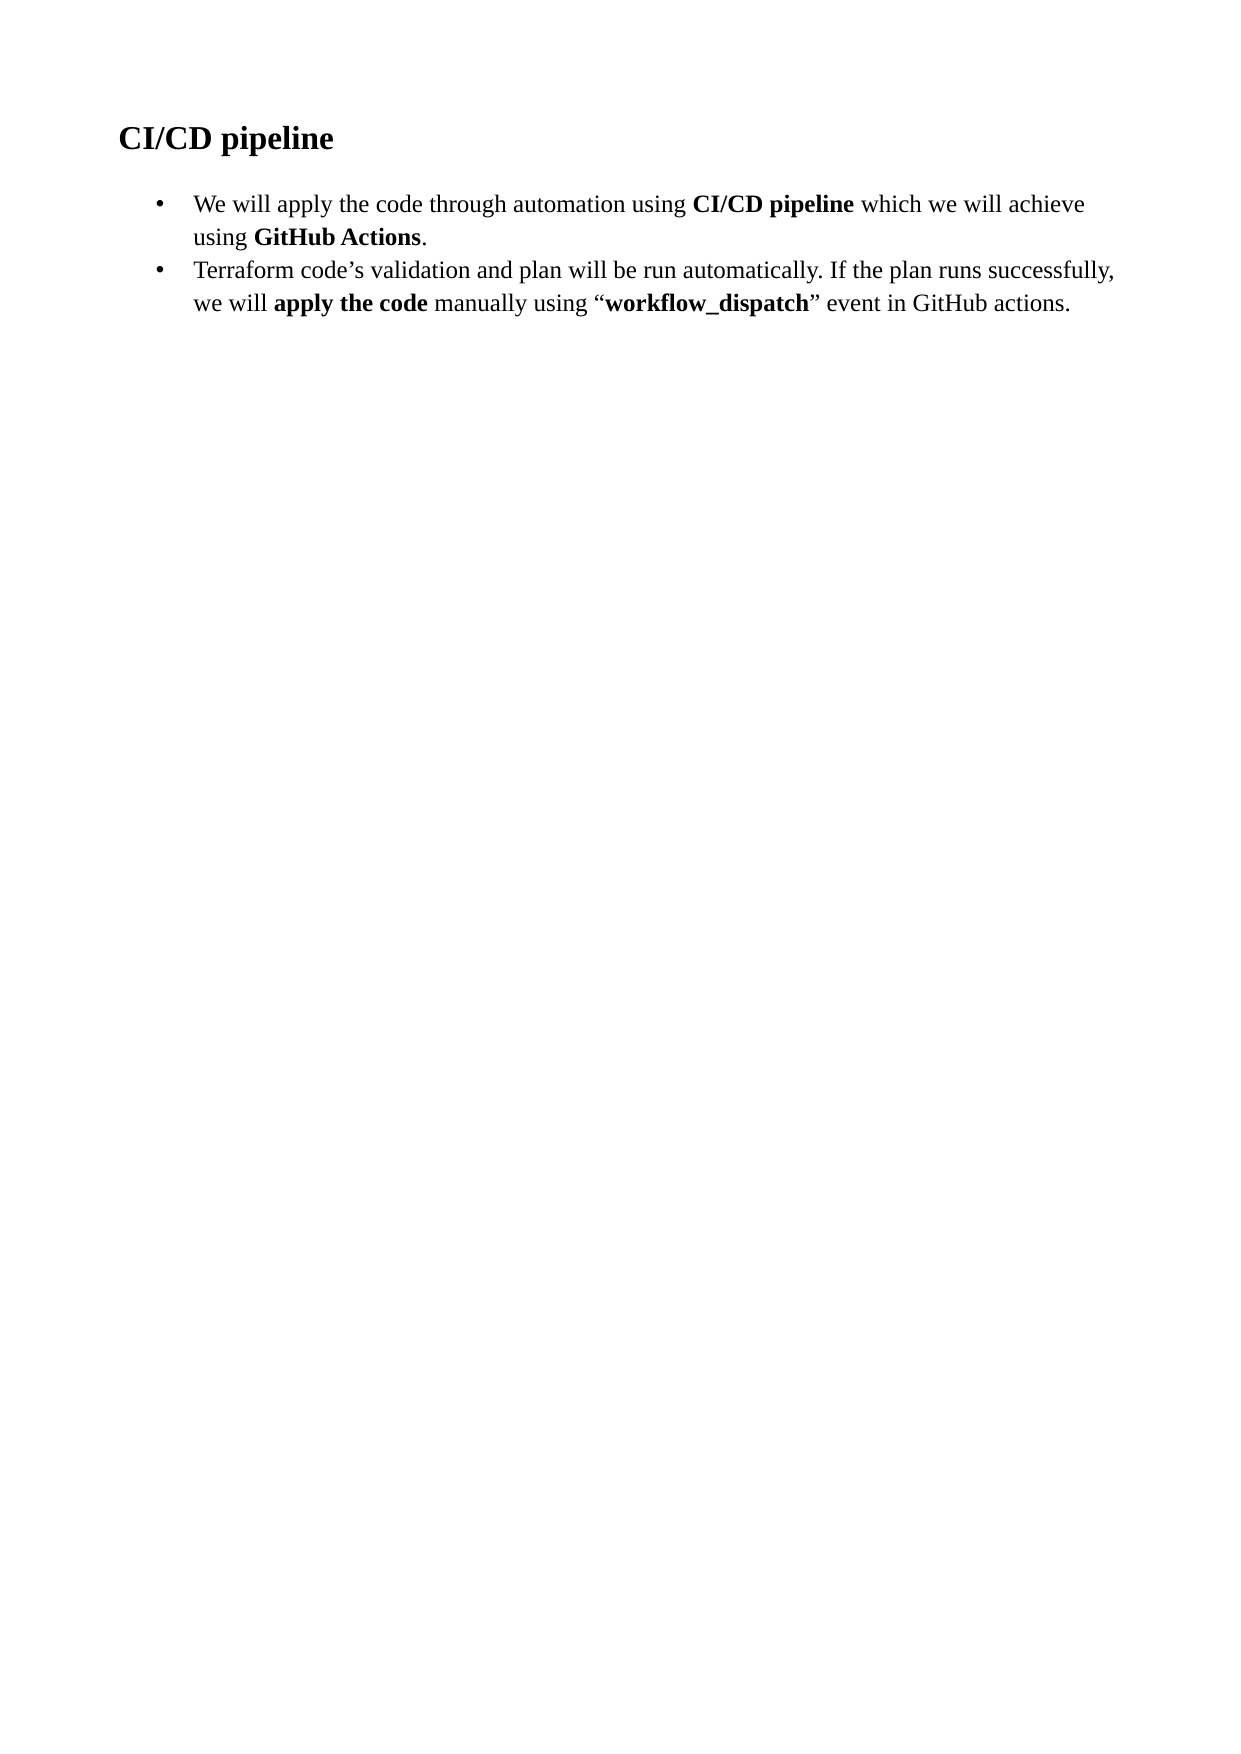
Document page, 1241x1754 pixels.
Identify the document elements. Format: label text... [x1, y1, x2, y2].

list Terraform code’s validation and plan will be run automatically. If the plan runs successfully, we will apply the code manually using “workflow_dispatch” event in GitHub actions. [156, 256, 1122, 317]
text CI/CD pipeline [118, 118, 1122, 156]
list We will apply the code through automation using CI/CD pipeline which we will achieve using GitHub Actions. [156, 189, 1122, 251]
